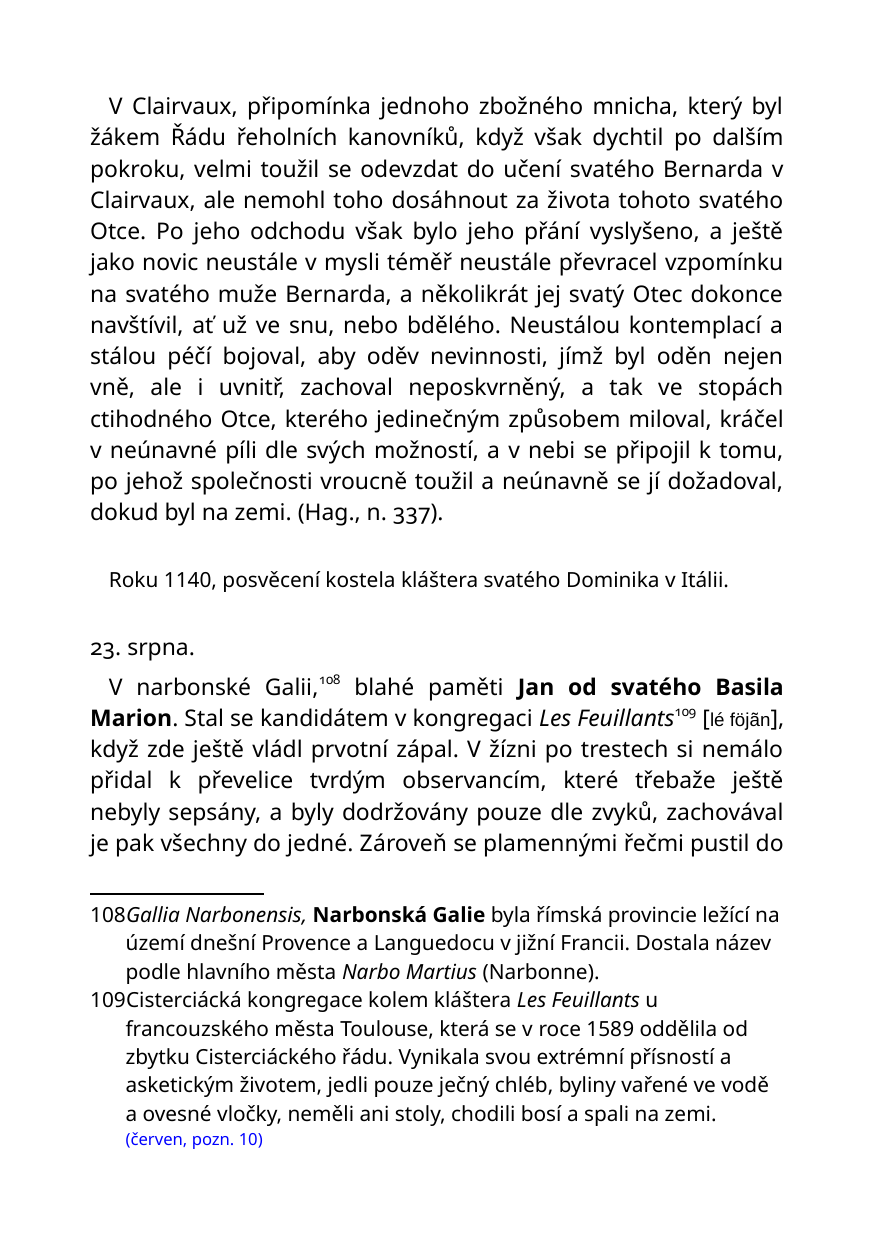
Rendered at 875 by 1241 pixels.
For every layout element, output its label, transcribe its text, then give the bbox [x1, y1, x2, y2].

text Cisterciácká kongregace kolem kláštera Les Feuillants u francouzského města Toulouse, která se v roce 1589 oddělila od zbytku Cisterciáckého řádu. Vynikala svou extrémní přísností a asketickým životem, jedli pouze ječný chléb, byliny vařené ve vodě a ovesné vločky, neměli ani stoly, chodili bosí a spali na zemi. (červen, pozn. 10) [90, 985, 784, 1150]
text 23. srpna. [90, 631, 784, 662]
text V Clairvaux, připomínka jednoho zbožného mnicha, který byl žákem Řádu řeholních kanovníků, když však dychtil po dalším pokroku, velmi toužil se odevzdat do učení svatého Bernarda v Clairvaux, ale nemohl toho dosáhnout za života tohoto svatého Otce. Po jeho odchodu však bylo jeho přání vyslyšeno, a ještě jako novic neustále v mysli téměř neustále převracel vzpomínku na svatého muže Bernarda, a několikrát jej svatý Otec dokonce navštívil, ať už ve snu, nebo bdělého. Neustálou kontemplací a stálou péčí bojoval, aby oděv nevinnosti, jímž byl oděn nejen vně, ale i uvnitř, zachoval neposkvrněný, a tak ve stopách ctihodného Otce, kterého jedinečným způsobem miloval, kráčel v neúnavné píli dle svých možností, a v nebi se připojil k tomu, po jehož společnosti vroucně toužil a neúnavně se jí dožadoval, dokud byl na zemi. (Hag., n. 337). [90, 90, 784, 527]
text Roku 1140, posvěcení kostela kláštera svatého Dominika v Itálii. [90, 565, 784, 593]
text Gallia Narbonensis, Narbonská Galie byla římská provincie ležící na území dnešní Provence a Languedocu v jižní Francii. Dostala název podle hlavního města Narbo Martius (Narbonne). [90, 900, 784, 985]
text V narbonské Galii, blahé paměti Jan od svatého Basila Marion. Stal se kandidátem v kongregaci Les Feuillants [lé föjãn], když zde ještě vládl prvotní zápal. V žízni po trestech si nemálo přidal k převelice tvrdým observancím, které třebaže ještě nebyly sepsány, a byly dodržovány pouze dle zvyků, zachovával je pak všechny do jedné. Zároveň se plamennými řečmi pustil do [90, 671, 784, 858]
